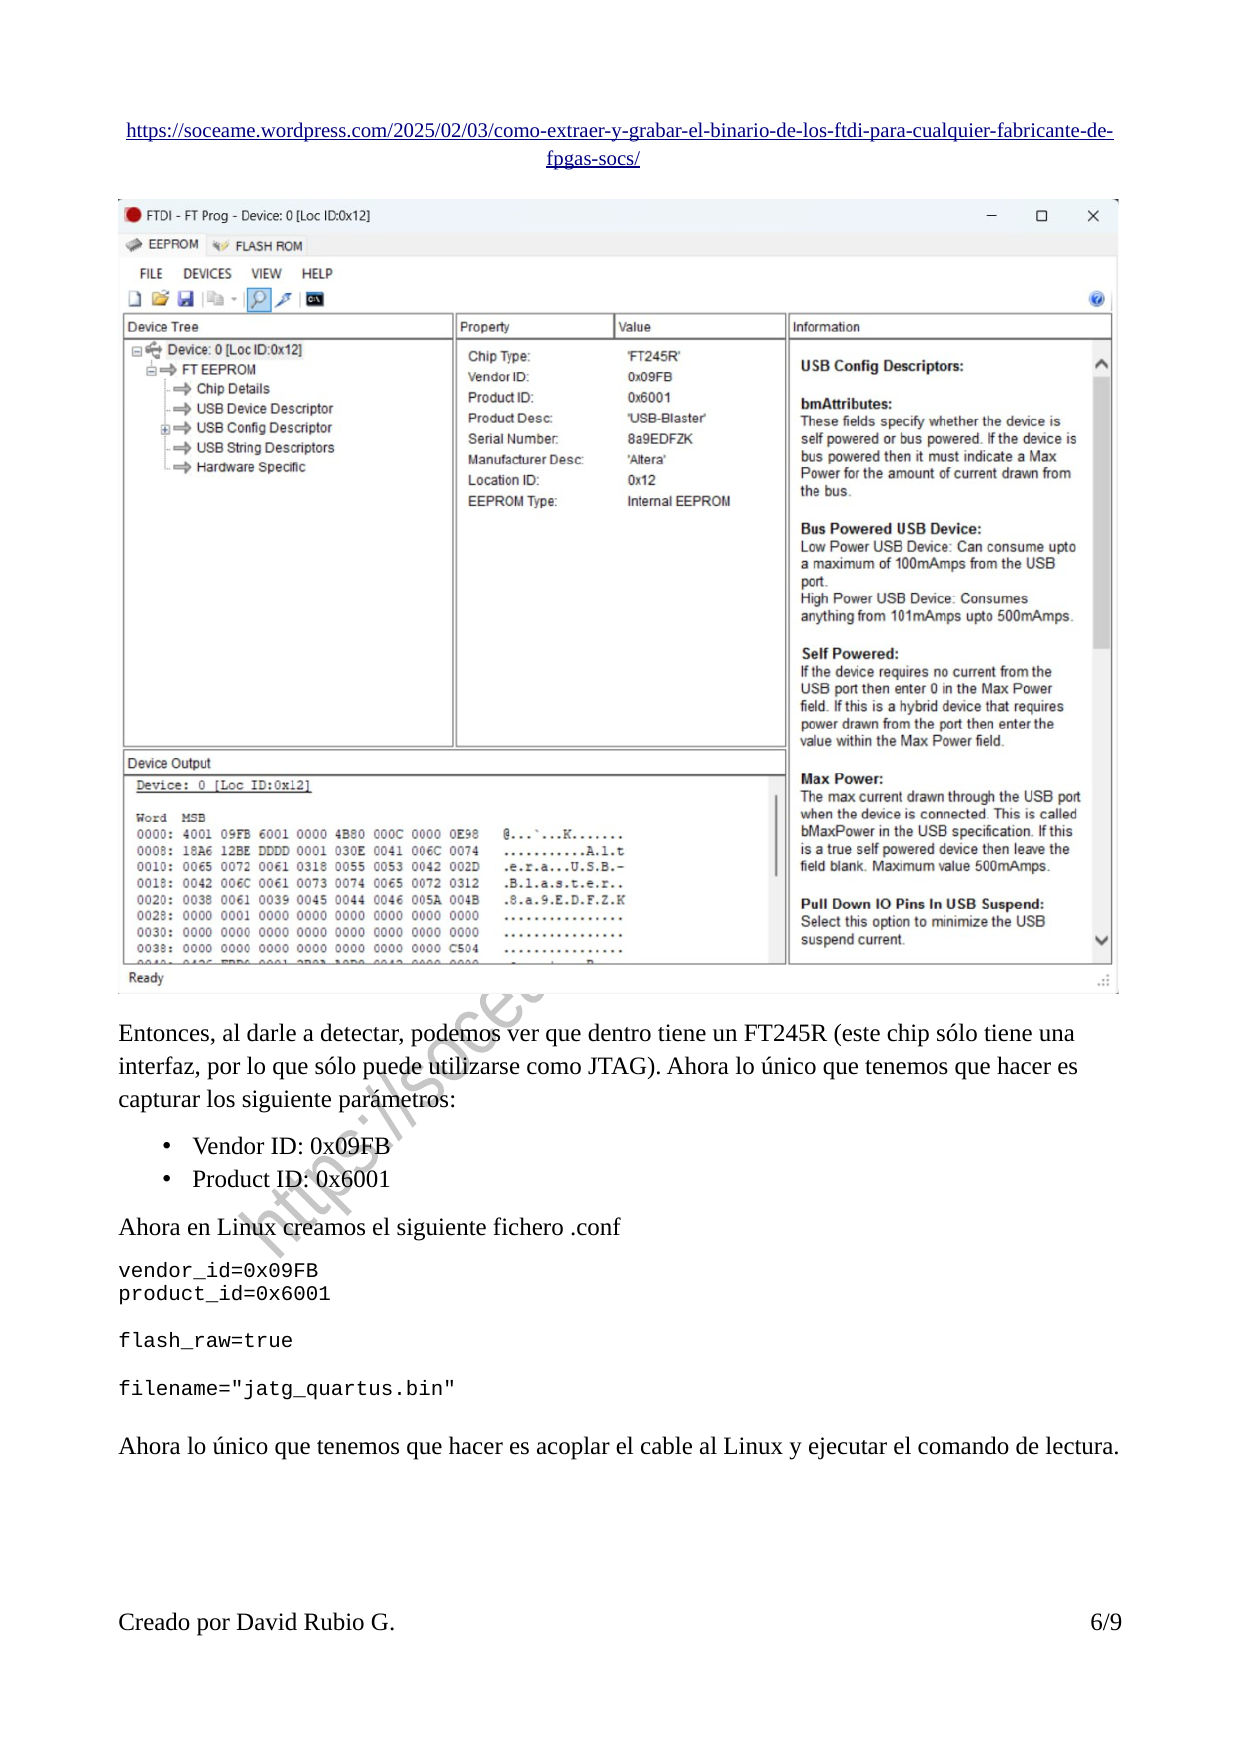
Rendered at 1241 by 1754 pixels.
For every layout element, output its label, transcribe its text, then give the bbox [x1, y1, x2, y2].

text vendor_id=0x09FB [118, 1259, 1122, 1283]
list Product ID: 0x6001 [317, 1164, 344, 1191]
text product_id=0x6001 [118, 1283, 1122, 1307]
text Ahora en Linux creamos el siguiente fichero .conf [118, 1212, 261, 1241]
list Product ID: 0x6001 [162, 1164, 323, 1193]
list Product ID: 0x6001 [341, 1164, 1122, 1193]
list Vendor ID: 0x09FB [355, 1131, 1122, 1160]
text flash_raw=true [118, 1331, 1122, 1354]
text filename="jatg_quartus.bin" [118, 1378, 1122, 1401]
list Vendor ID: 0x09FB [162, 1131, 371, 1160]
text Ahora en Linux creamos el siguiente fichero .conf [276, 1212, 1122, 1241]
picture [118, 199, 1119, 994]
text Ahora lo único que tenemos que hacer es acoplar el cable al Linux y ejecutar el comando de lectura. [118, 1431, 1122, 1460]
text Entonces, al darle a detectar, podemos ver que dentro tiene un FT245R (este chip sólo tiene una interfaz, por lo que sólo puede utilizarse como JTAG). Ahora lo único que tenemos que hacer es capturar los siguiente parámetros: [118, 1018, 1122, 1112]
